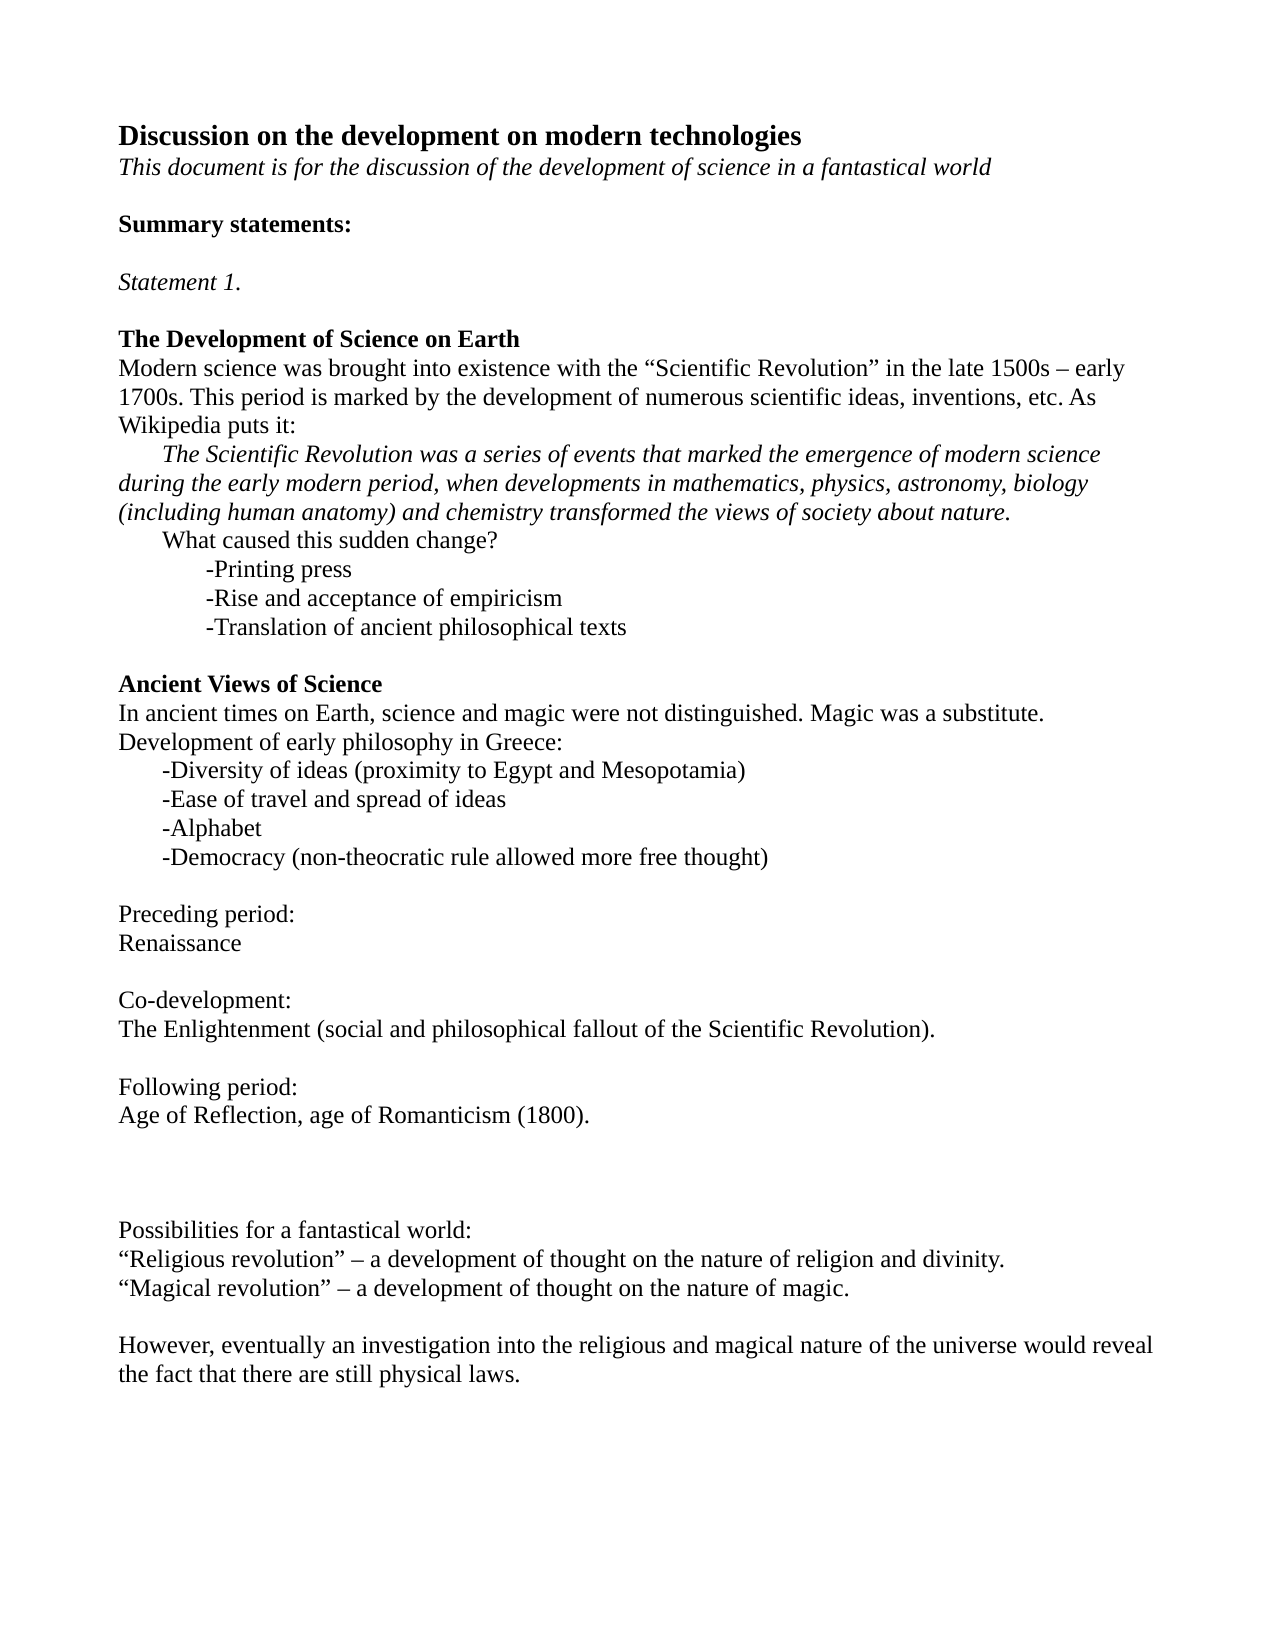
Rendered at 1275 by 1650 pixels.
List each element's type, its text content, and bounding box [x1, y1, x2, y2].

text Discussion on the development on modern technologies [118, 118, 1157, 152]
text -Rise and acceptance of empiricism [118, 583, 1157, 612]
text -Printing press [118, 554, 1157, 583]
text The Scientific Revolution was a series of events that marked the emergence of modern science during the early modern period, when developments in mathematics, physics, astronomy, biology (including human anatomy) and chemistry transformed the views of society about nature. [118, 439, 1157, 525]
text Ancient Views of Science [118, 669, 1157, 698]
text Development of early philosophy in Greece: [118, 727, 1157, 755]
text -Ease of travel and spread of ideas [118, 784, 1157, 813]
text The Enlightenment (social and philosophical fallout of the Scientific Revolution). [118, 1014, 1157, 1043]
text Possibilities for a fantastical world: [118, 1215, 1157, 1244]
text Renaissance [118, 928, 1157, 957]
text Co-development: [118, 985, 1157, 1014]
text Modern science was brought into existence with the “Scientific Revolution” in the late 1500s – early 1700s. This period is marked by the development of numerous scientific ideas, inventions, etc. As Wikipedia puts it: [118, 353, 1157, 439]
text Preceding period: [118, 899, 1157, 928]
text “Religious revolution” – a development of thought on the nature of religion and divinity. [118, 1244, 1157, 1273]
text “Magical revolution” – a development of thought on the nature of magic. [118, 1273, 1157, 1302]
text -Alphabet [118, 813, 1157, 842]
text -Translation of ancient philosophical texts [118, 612, 1157, 640]
text Age of Reflection, age of Romanticism (1800). [118, 1100, 1157, 1129]
text -Democracy (non-theocratic rule allowed more free thought) [118, 842, 1157, 870]
text -Diversity of ideas (proximity to Egypt and Mesopotamia) [118, 755, 1157, 784]
text However, eventually an investigation into the religious and magical nature of the universe would reveal the fact that there are still physical laws. [118, 1330, 1157, 1388]
text This document is for the discussion of the development of science in a fantastical world [118, 152, 1157, 180]
text In ancient times on Earth, science and magic were not distinguished. Magic was a substitute. [118, 698, 1157, 727]
text The Development of Science on Earth [118, 324, 1157, 353]
text Statement 1. [118, 267, 1157, 295]
text Summary statements: [118, 209, 1157, 238]
text Following period: [118, 1072, 1157, 1100]
text What caused this sudden change? [118, 525, 1157, 554]
